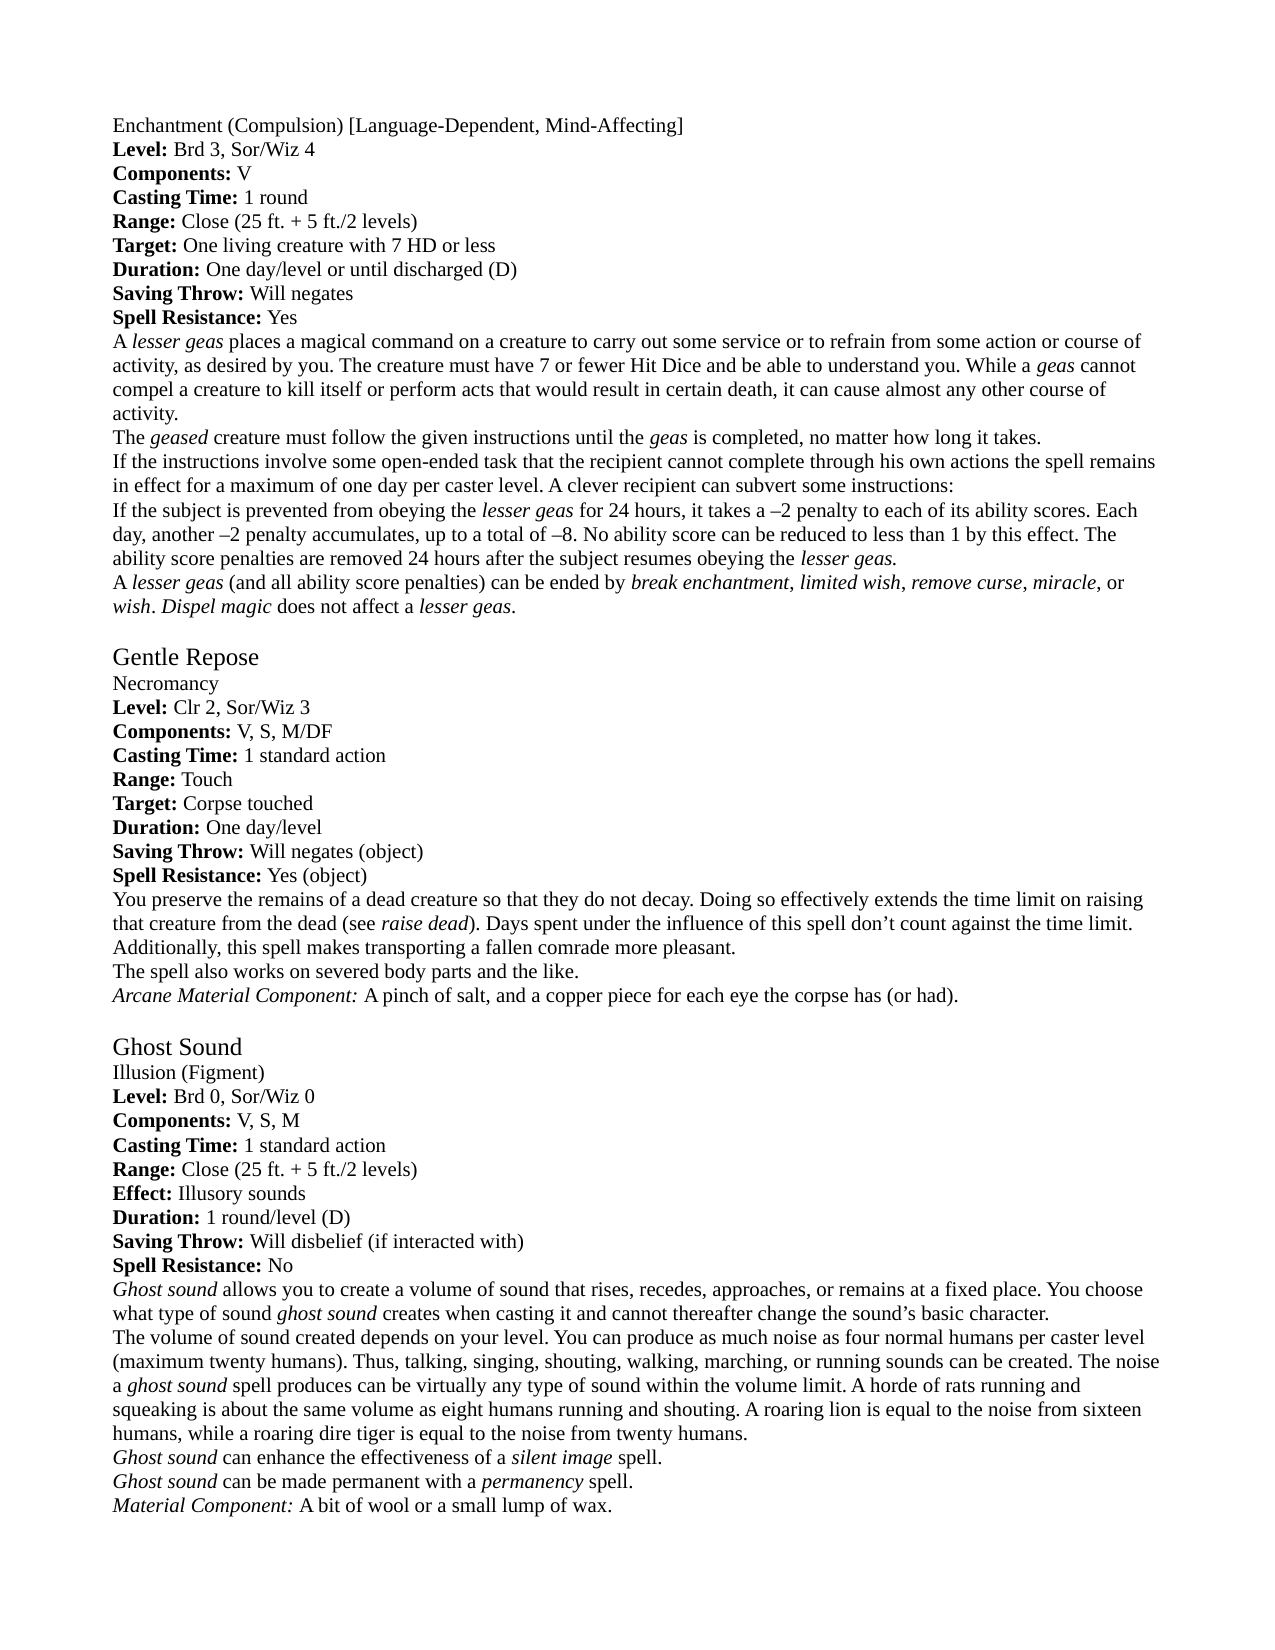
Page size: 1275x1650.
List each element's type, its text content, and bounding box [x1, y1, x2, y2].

text A lesser geas places a magical command on a creature to carry out some service or to refrain from some action or course of activity, as desired by you. The creature must have 7 or fewer Hit Dice and be able to understand you. While a geas cannot compel a creature to kill itself or perform acts that would result in certain death, it can cause almost any other course of activity. [112, 329, 1162, 425]
text Duration: One day/level [112, 815, 1162, 839]
text Ghost Sound [112, 1032, 1162, 1060]
text Spell Resistance: No [112, 1253, 1162, 1277]
text Saving Throw: Will negates (object) [112, 839, 1162, 863]
text Target: One living creature with 7 HD or less [112, 233, 1162, 257]
text Material Component: A bit of wool or a small lump of wax. [112, 1493, 1162, 1517]
text Spell Resistance: Yes (object) [112, 863, 1162, 887]
text The spell also works on severed body parts and the like. [112, 959, 1162, 983]
text If the subject is prevented from obeying the lesser geas for 24 hours, it takes a –2 penalty to each of its ability scores. Each day, another –2 penalty accumulates, up to a total of –8. No ability score can be reduced to less than 1 by this effect. The ability score penalties are removed 24 hours after the subject resumes obeying the lesser geas. [112, 497, 1162, 570]
text Level: Clr 2, Sor/Wiz 3 [112, 695, 1162, 719]
text If the instructions involve some open-ended task that the recipient cannot complete through his own actions the spell remains in effect for a maximum of one day per caster level. A clever recipient can subvert some instructions: [112, 449, 1162, 497]
text Saving Throw: Will negates [112, 281, 1162, 305]
text Components: V, S, M/DF [112, 719, 1162, 743]
text Duration: One day/level or until discharged (D) [112, 257, 1162, 281]
text Effect: Illusory sounds [112, 1181, 1162, 1205]
text Components: V, S, M [112, 1108, 1162, 1132]
text Casting Time: 1 standard action [112, 743, 1162, 767]
text You preserve the remains of a dead creature so that they do not decay. Doing so effectively extends the time limit on raising that creature from the dead (see raise dead). Days spent under the influence of this spell don’t count against the time limit. Additionally, this spell makes transporting a fallen comrade more pleasant. [112, 887, 1162, 959]
text Components: V [112, 161, 1162, 185]
text Ghost sound can enhance the effectiveness of a silent image spell. [112, 1445, 1162, 1469]
text Ghost sound can be made permanent with a permanency spell. [112, 1469, 1162, 1493]
text Arcane Material Component: A pinch of salt, and a copper piece for each eye the corpse has (or had). [112, 983, 1162, 1007]
text Necromancy [112, 671, 1162, 695]
text Target: Corpse touched [112, 791, 1162, 815]
text Saving Throw: Will disbelief (if interacted with) [112, 1229, 1162, 1253]
text Duration: 1 round/level (D) [112, 1205, 1162, 1229]
text Range: Touch [112, 767, 1162, 791]
text A lesser geas (and all ability score penalties) can be ended by break enchantment, limited wish, remove curse, miracle, or wish. Dispel magic does not affect a lesser geas. [112, 570, 1162, 618]
text Level: Brd 0, Sor/Wiz 0 [112, 1084, 1162, 1108]
text Range: Close (25 ft. + 5 ft./2 levels) [112, 1157, 1162, 1181]
text Enchantment (Compulsion) [Language-Dependent, Mind-Affecting] [112, 112, 1162, 137]
text Ghost sound allows you to create a volume of sound that rises, recedes, approaches, or remains at a fixed place. You choose what type of sound ghost sound creates when casting it and cannot thereafter change the sound’s basic character. [112, 1277, 1162, 1325]
text Gentle Repose [112, 642, 1162, 671]
text The volume of sound created depends on your level. You can produce as much noise as four normal humans per caster level (maximum twenty humans). Thus, talking, singing, shouting, walking, marching, or running sounds can be created. The noise a ghost sound spell produces can be virtually any type of sound within the volume limit. A horde of rats running and squeaking is about the same volume as eight humans running and shouting. A roaring lion is equal to the noise from sixteen humans, while a roaring dire tiger is equal to the noise from twenty humans. [112, 1325, 1162, 1445]
text Range: Close (25 ft. + 5 ft./2 levels) [112, 209, 1162, 233]
text Casting Time: 1 round [112, 185, 1162, 209]
text Level: Brd 3, Sor/Wiz 4 [112, 137, 1162, 161]
text Casting Time: 1 standard action [112, 1132, 1162, 1157]
text The geased creature must follow the given instructions until the geas is completed, no matter how long it takes. [112, 425, 1162, 449]
text Illusion (Figment) [112, 1060, 1162, 1084]
text Spell Resistance: Yes [112, 305, 1162, 329]
